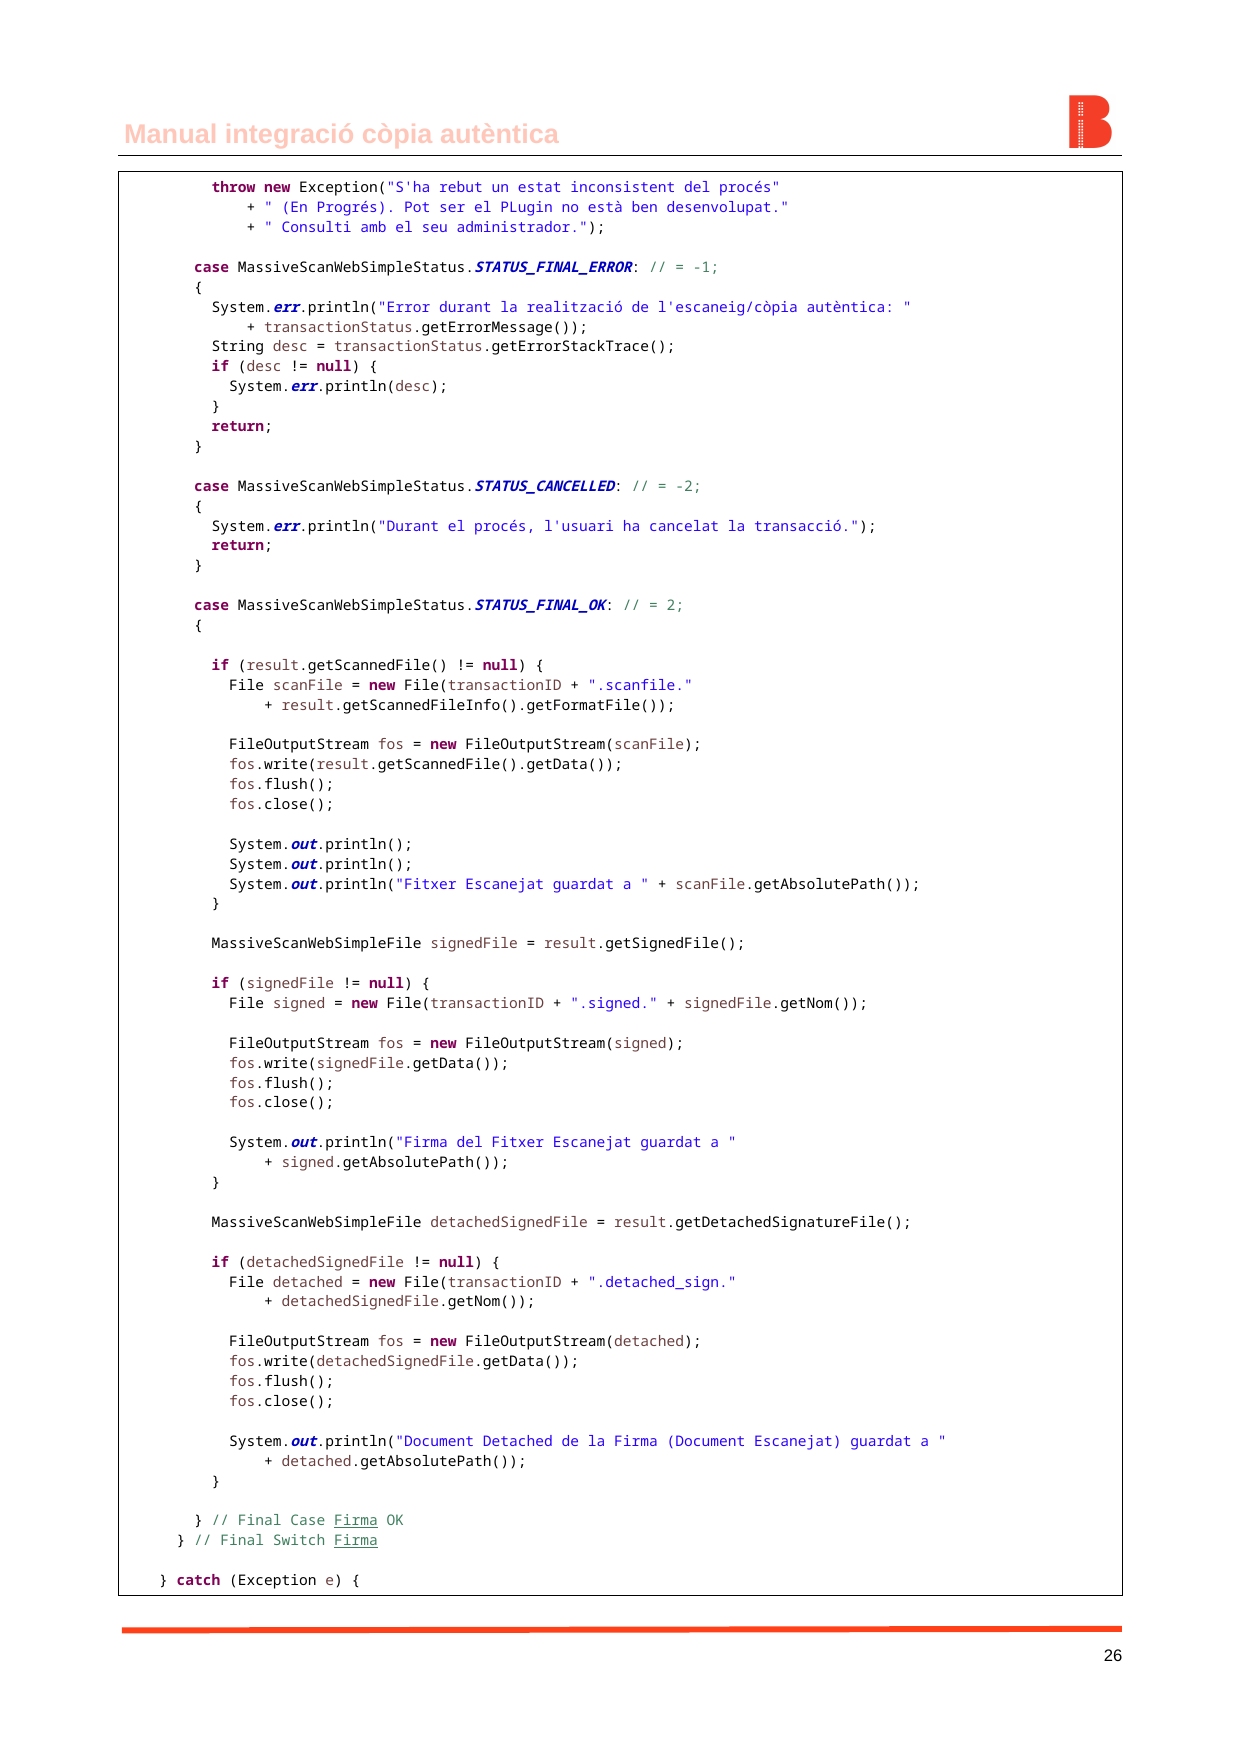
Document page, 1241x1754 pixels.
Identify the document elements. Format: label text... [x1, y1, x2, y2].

picture [1063, 94, 1117, 150]
table_header throw new Exception("S'ha rebut un estat inconsistent del procés" + " (En Progrés). Pot ser el PLugin no està ben desenvolupat." + " Consulti amb el seu administrador."); case MassiveScanWebSimpleStatus.STATUS_FINAL_ERROR: // = -1; { System.err.println("Error durant la realització de l'escaneig/còpia autèntica: " + transactionStatus.getErrorMessage()); String desc = transactionStatus.getErrorStackTrace(); if (desc != null) { System.err.println(desc); } return; } case MassiveScanWebSimpleStatus.STATUS_CANCELLED: // = -2; { System.err.println("Durant el procés, l'usuari ha cancelat la transacció."); return; } case MassiveScanWebSimpleStatus.STATUS_FINAL_OK: // = 2; { if (result.getScannedFile() != null) { File scanFile = new File(transactionID + ".scanfile." + result.getScannedFileInfo().getFormatFile()); FileOutputStream fos = new FileOutputStream(scanFile); fos.write(result.getScannedFile().getData()); fos.flush(); fos.close(); System.out.println(); System.out.println(); System.out.println("Fitxer Escanejat guardat a " + scanFile.getAbsolutePath()); } MassiveScanWebSimpleFile signedFile = result.getSignedFile(); if (signedFile != null) { File signed = new File(transactionID + ".signed." + signedFile.getNom()); FileOutputStream fos = new FileOutputStream(signed); fos.write(signedFile.getData()); fos.flush(); fos.close(); System.out.println("Firma del Fitxer Escanejat guardat a " + signed.getAbsolutePath()); } MassiveScanWebSimpleFile detachedSignedFile = result.getDetachedSignatureFile(); if (detachedSignedFile != null) { File detached = new File(transactionID + ".detached_sign." + detachedSignedFile.getNom()); FileOutputStream fos = new FileOutputStream(detached); fos.write(detachedSignedFile.getData()); fos.flush(); fos.close(); System.out.println("Document Detached de la Firma (Document Escanejat) guardat a " + detached.getAbsolutePath()); } } // Final Case Firma OK } // Final Switch Firma } catch (Exception e) { [119, 172, 1122, 1595]
